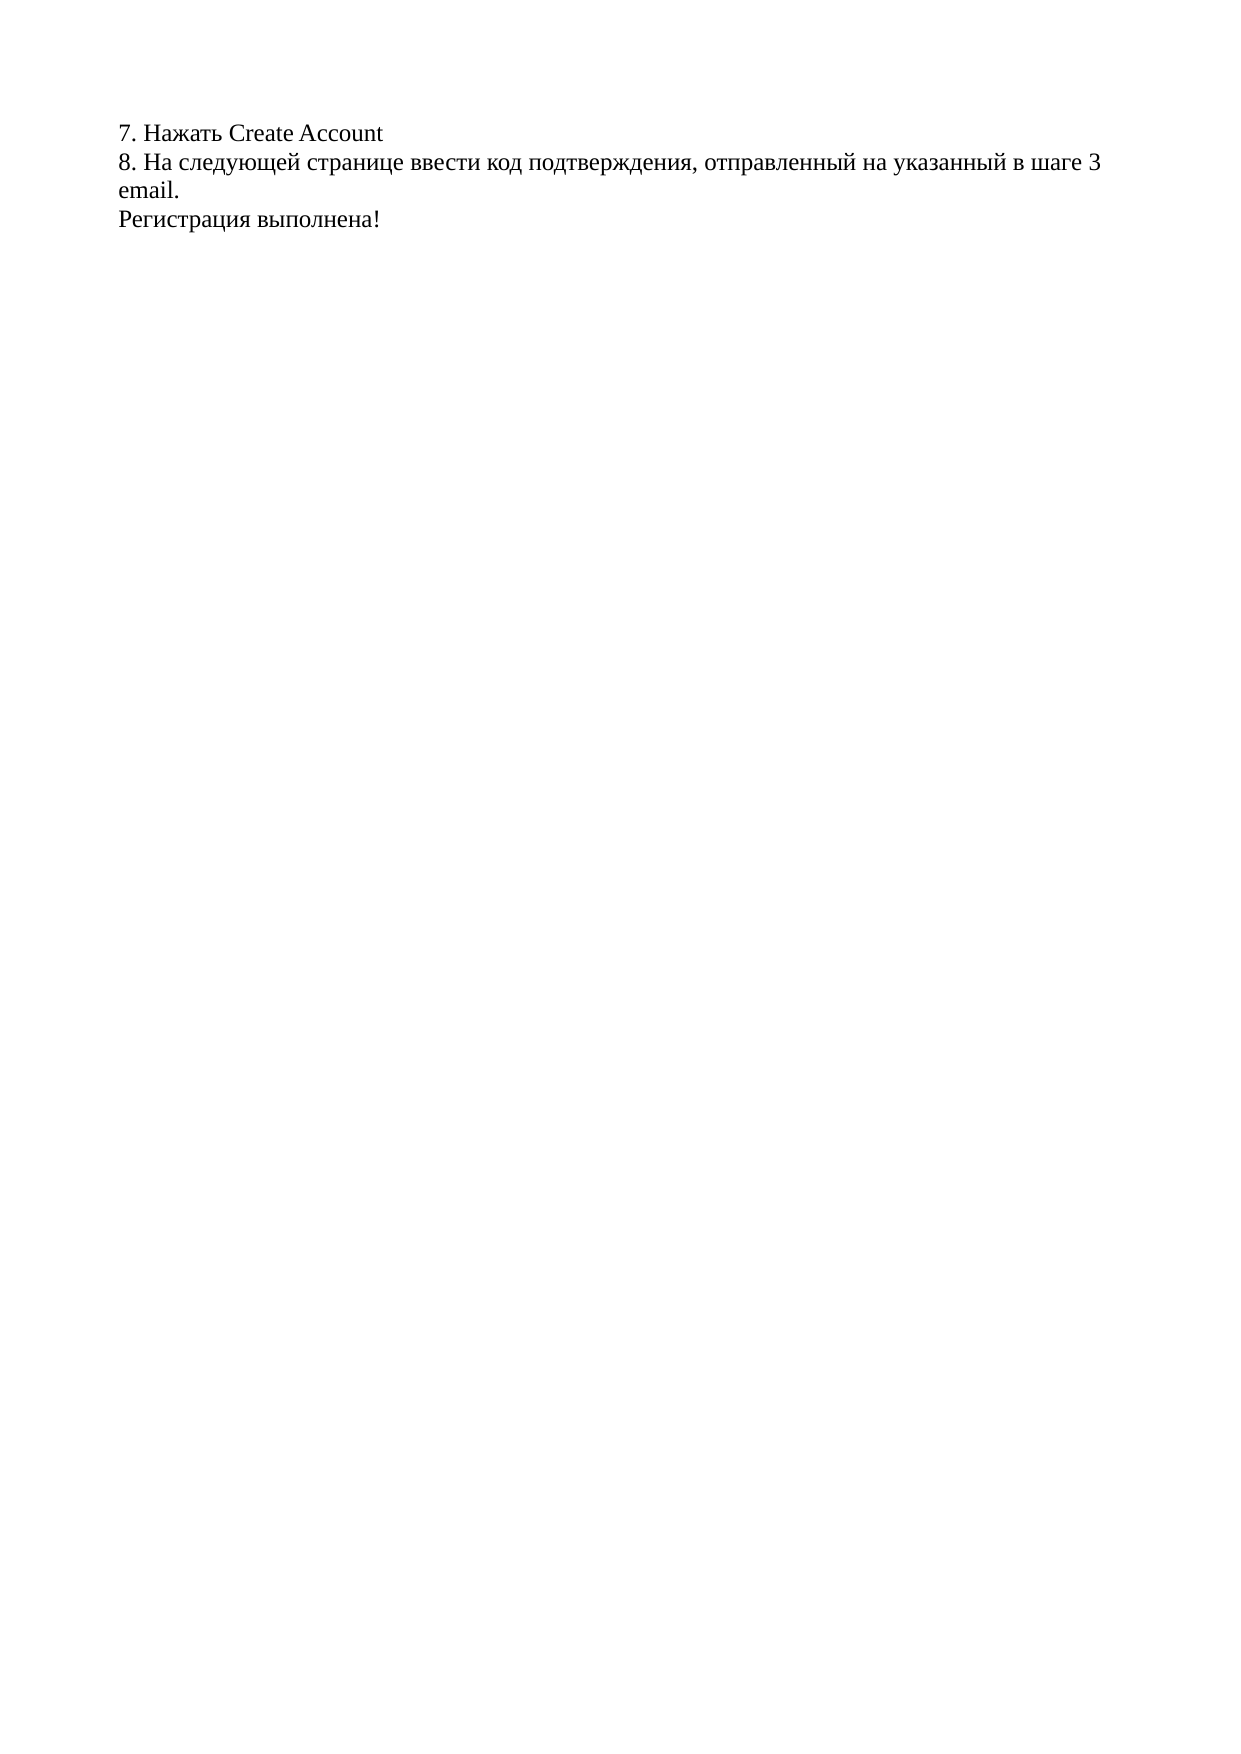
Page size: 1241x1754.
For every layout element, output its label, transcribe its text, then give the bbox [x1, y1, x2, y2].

text 7. Нажать Create Account [118, 118, 1122, 147]
text 8. На следующей странице ввести код подтверждения, отправленный на указанный в шаге 3 email. [118, 147, 1122, 204]
text Регистрация выполнена! [118, 204, 1122, 233]
